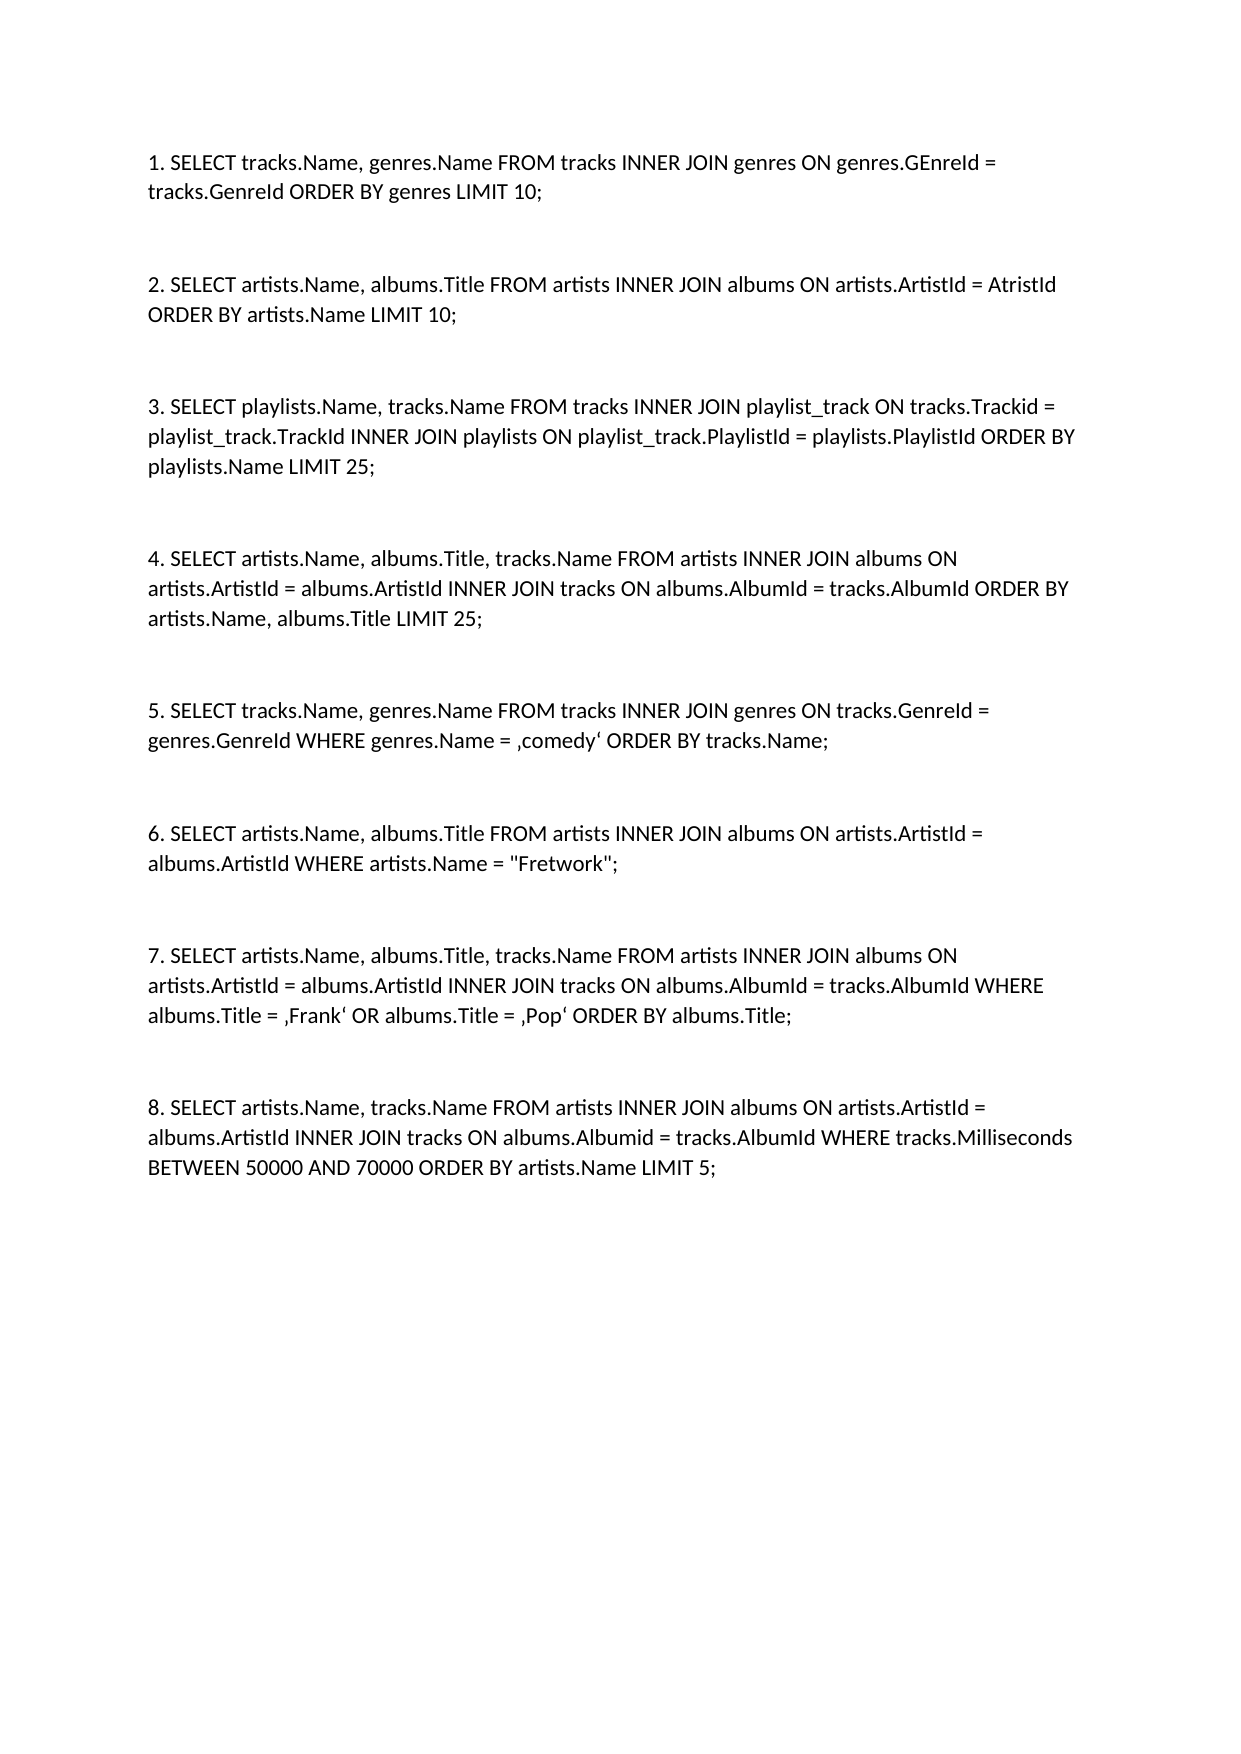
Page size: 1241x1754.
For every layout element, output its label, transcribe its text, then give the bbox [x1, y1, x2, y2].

text 3. SELECT playlists.Name, tracks.Name FROM tracks INNER JOIN playlist_track ON tracks.Trackid = playlist_track.TrackId INNER JOIN playlists ON playlist_track.PlaylistId = playlists.PlaylistId ORDER BY playlists.Name LIMIT 25; [148, 392, 1093, 480]
text 8. SELECT artists.Name, tracks.Name FROM artists INNER JOIN albums ON artists.ArtistId = albums.ArtistId INNER JOIN tracks ON albums.Albumid = tracks.AlbumId WHERE tracks.Milliseconds BETWEEN 50000 AND 70000 ORDER BY artists.Name LIMIT 5; [148, 1093, 1093, 1181]
text 7. SELECT artists.Name, albums.Title, tracks.Name FROM artists INNER JOIN albums ON artists.ArtistId = albums.ArtistId INNER JOIN tracks ON albums.AlbumId = tracks.AlbumId WHERE albums.Title = ‚Frank‘ OR albums.Title = ‚Pop‘ ORDER BY albums.Title; [148, 941, 1093, 1029]
text 2. SELECT artists.Name, albums.Title FROM artists INNER JOIN albums ON artists.ArtistId = AtristId ORDER BY artists.Name LIMIT 10; [148, 270, 1093, 328]
text 4. SELECT artists.Name, albums.Title, tracks.Name FROM artists INNER JOIN albums ON artists.ArtistId = albums.ArtistId INNER JOIN tracks ON albums.AlbumId = tracks.AlbumId ORDER BY artists.Name, albums.Title LIMIT 25; [148, 544, 1093, 632]
text 1. SELECT tracks.Name, genres.Name FROM tracks INNER JOIN genres ON genres.GEnreId = tracks.GenreId ORDER BY genres LIMIT 10; [148, 148, 1093, 205]
text 5. SELECT tracks.Name, genres.Name FROM tracks INNER JOIN genres ON tracks.GenreId = genres.GenreId WHERE genres.Name = ‚comedy‘ ORDER BY tracks.Name; [148, 697, 1093, 754]
text 6. SELECT artists.Name, albums.Title FROM artists INNER JOIN albums ON artists.ArtistId = albums.ArtistId WHERE artists.Name = "Fretwork"; [148, 819, 1093, 877]
